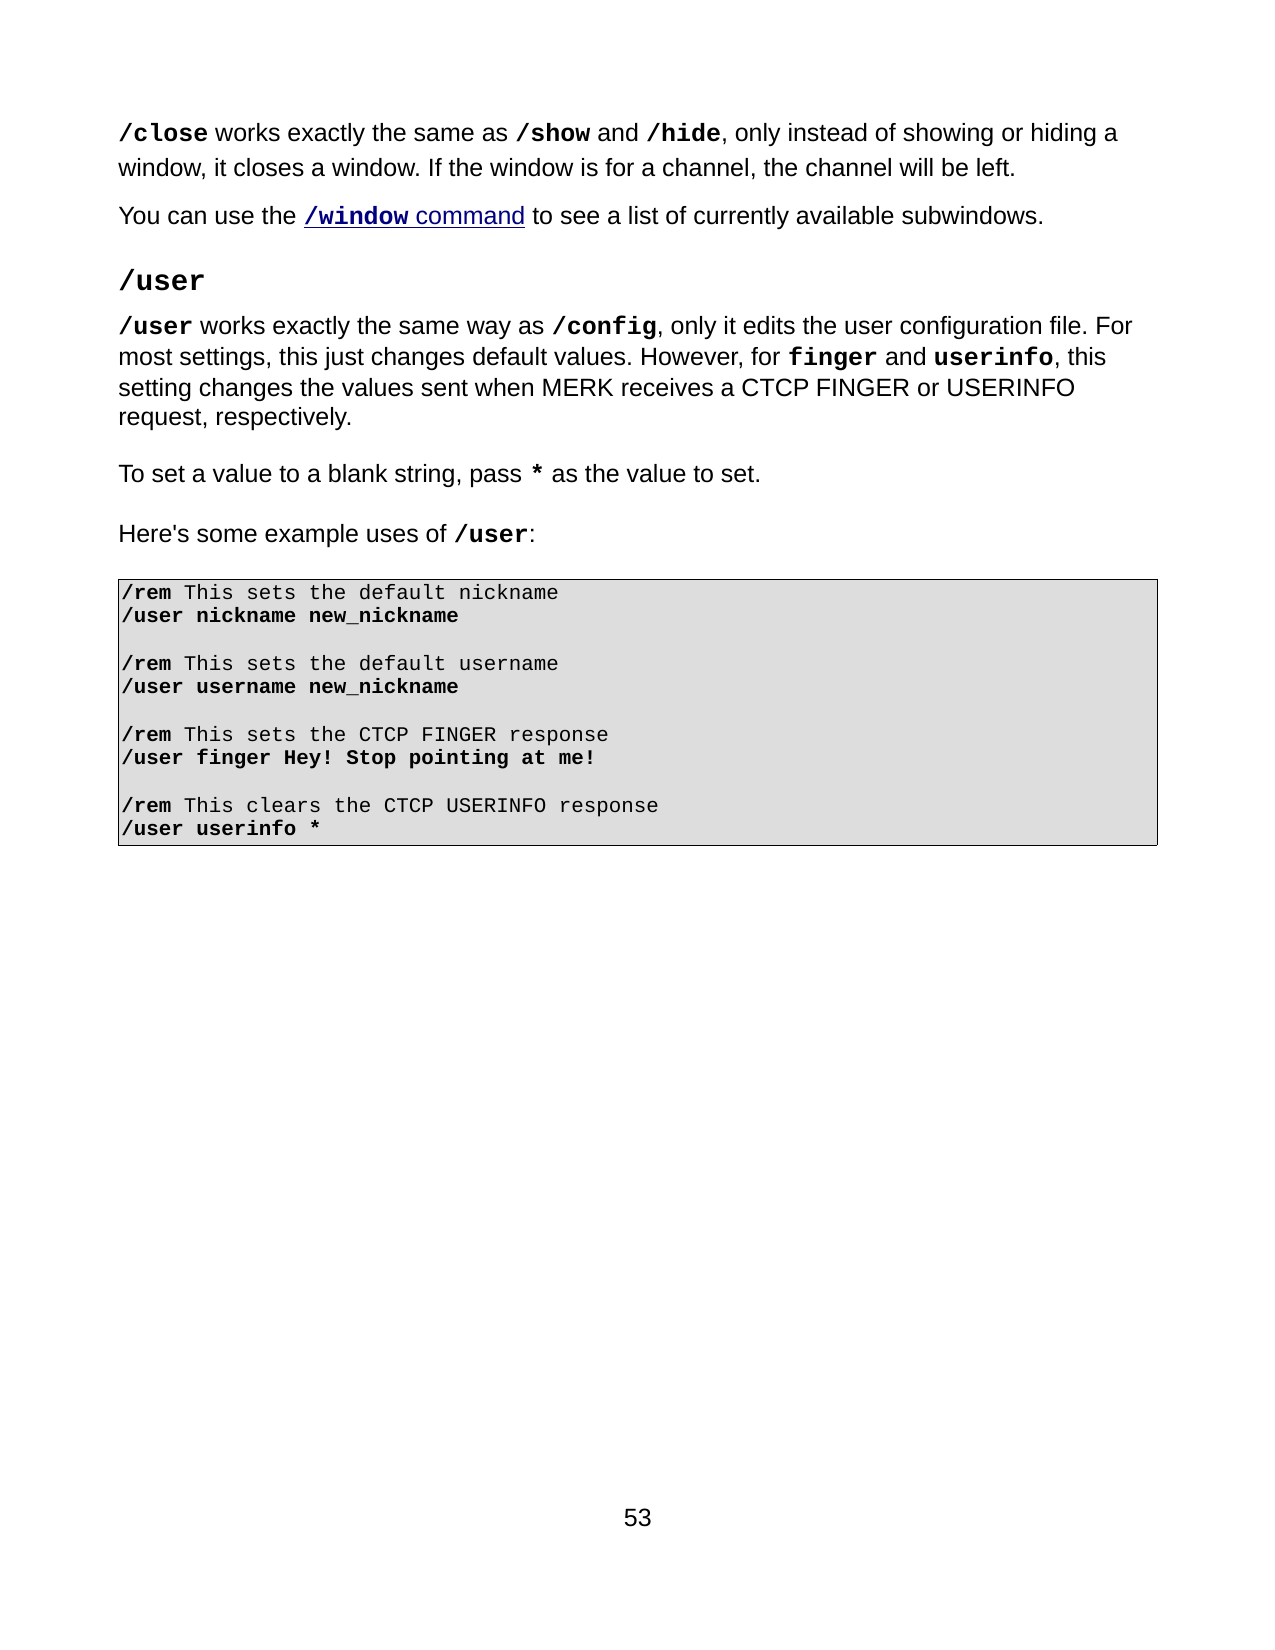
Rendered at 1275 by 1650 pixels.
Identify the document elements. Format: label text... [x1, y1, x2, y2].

subtitle /user [118, 266, 1157, 299]
text /close works exactly the same as /show and /hide, only instead of showing or hiding a window, it closes a window. If the window is for a channel, the channel will be left. [118, 118, 1157, 182]
table_header /rem This sets the default nickname /user nickname new_nickname /rem This sets the default username /user username new_nickname /rem This sets the CTCP FINGER response /user finger Hey! Stop pointing at me! /rem This clears the CTCP USERINFO response /user userinfo * [119, 580, 1157, 845]
text To set a value to a blank string, pass * as the value to set. [118, 459, 1157, 490]
text Here's some example uses of /user: [118, 519, 1157, 550]
text You can use the /window command to see a list of currently available subwindows. [118, 201, 1157, 232]
text /user works exactly the same way as /config, only it edits the user configuration file. For most settings, this just changes default values. However, for finger and userinfo, this setting changes the values sent when MERK receives a CTCP FINGER or USERINFO request, respectively. [118, 311, 1157, 431]
